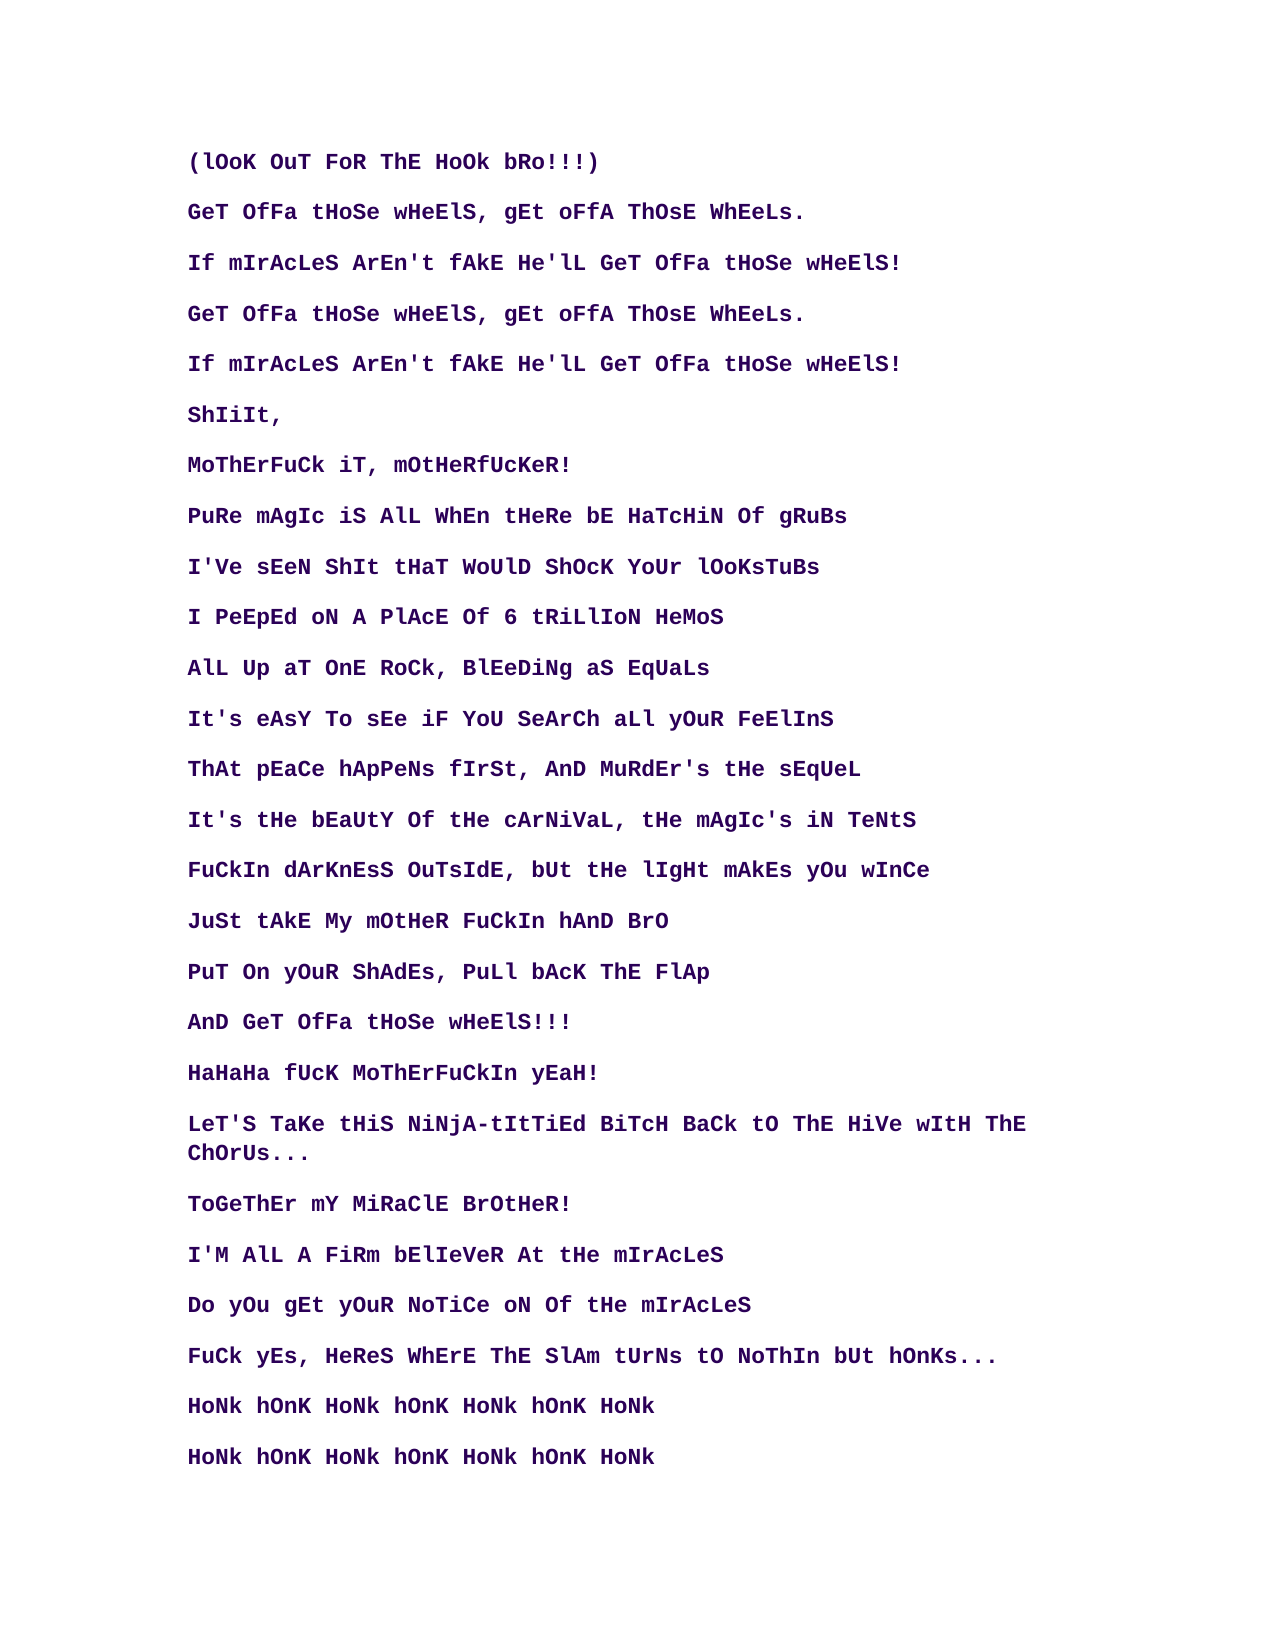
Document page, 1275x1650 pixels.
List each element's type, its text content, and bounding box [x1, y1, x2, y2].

text LeT'S TaKe tHiS NiNjA-tItTiEd BiTcH BaCk tO ThE HiVe wItH ThE ChOrUs... [187, 1112, 1087, 1168]
text ShIiIt, [187, 403, 1087, 429]
text FuCk yEs, HeReS WhErE ThE SlAm tUrNs tO NoThIn bUt hOnKs... [187, 1344, 1087, 1370]
text HoNk hOnK HoNk hOnK HoNk hOnK HoNk [187, 1445, 1087, 1471]
text AlL Up aT OnE RoCk, BlEeDiNg aS EqUaLs [187, 656, 1087, 682]
text It's eAsY To sEe iF YoU SeArCh aLl yOuR FeElInS [187, 707, 1087, 733]
text AnD GeT OfFa tHoSe wHeElS!!! [187, 1011, 1087, 1037]
text GeT OfFa tHoSe wHeElS, gEt oFfA ThOsE WhEeLs. [187, 302, 1087, 328]
text FuCkIn dArKnEsS OuTsIdE, bUt tHe lIgHt mAkEs yOu wInCe [187, 859, 1087, 885]
text HaHaHa fUcK MoThErFuCkIn yEaH! [187, 1061, 1087, 1087]
text MoThErFuCk iT, mOtHeRfUcKeR! [187, 454, 1087, 480]
text I'M AlL A FiRm bElIeVeR At tHe mIrAcLeS [187, 1243, 1087, 1269]
text ToGeThEr mY MiRaClE BrOtHeR! [187, 1192, 1087, 1218]
text It's tHe bEaUtY Of tHe cArNiVaL, tHe mAgIc's iN TeNtS [187, 808, 1087, 834]
text JuSt tAkE My mOtHeR FuCkIn hAnD BrO [187, 909, 1087, 935]
text PuRe mAgIc iS AlL WhEn tHeRe bE HaTcHiN Of gRuBs [187, 504, 1087, 530]
text HoNk hOnK HoNk hOnK HoNk hOnK HoNk [187, 1395, 1087, 1421]
text ThAt pEaCe hApPeNs fIrSt, AnD MuRdEr's tHe sEqUeL [187, 757, 1087, 783]
text PuT On yOuR ShAdEs, PuLl bAcK ThE FlAp [187, 960, 1087, 986]
text (lOoK OuT FoR ThE HoOk bRo!!!) [187, 150, 1087, 176]
text If mIrAcLeS ArEn't fAkE He'lL GeT OfFa tHoSe wHeElS! [187, 352, 1087, 378]
text Do yOu gEt yOuR NoTiCe oN Of tHe mIrAcLeS [187, 1293, 1087, 1319]
text If mIrAcLeS ArEn't fAkE He'lL GeT OfFa tHoSe wHeElS! [187, 251, 1087, 277]
text I PeEpEd oN A PlAcE Of 6 tRiLlIoN HeMoS [187, 606, 1087, 632]
text GeT OfFa tHoSe wHeElS, gEt oFfA ThOsE WhEeLs. [187, 201, 1087, 227]
text I'Ve sEeN ShIt tHaT WoUlD ShOcK YoUr lOoKsTuBs [187, 555, 1087, 581]
